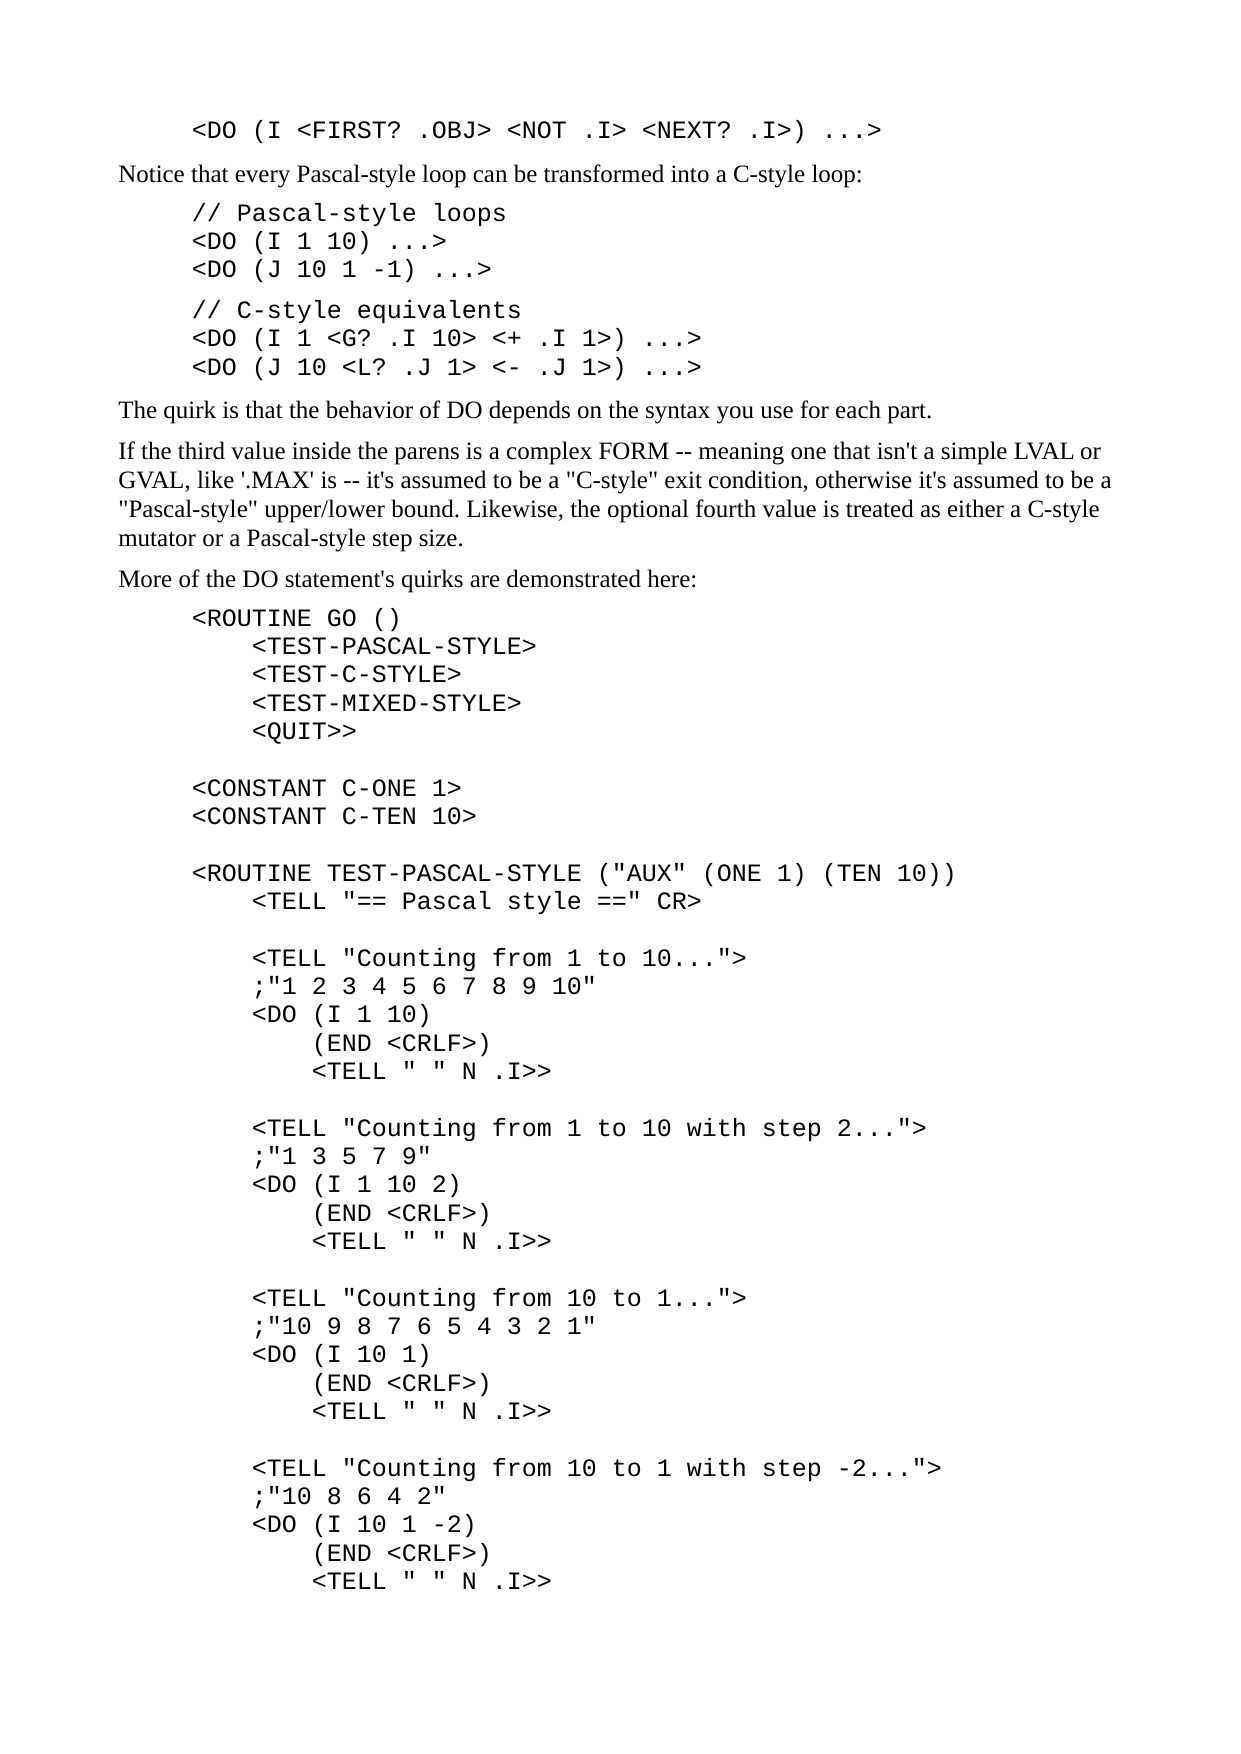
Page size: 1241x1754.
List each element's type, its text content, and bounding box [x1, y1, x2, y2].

text <ROUTINE GO () <TEST-PASCAL-STYLE> <TEST-C-STYLE> <TEST-MIXED-STYLE> <QUIT>> <CONSTANT C-ONE 1> <CONSTANT C-TEN 10> <ROUTINE TEST-PASCAL-STYLE ("AUX" (ONE 1) (TEN 10)) <TELL "== Pascal style ==" CR> <TELL "Counting from 1 to 10..."> ;"1 2 3 4 5 6 7 8 9 10" <DO (I 1 10) (END <CRLF>) <TELL " " N .I>> <TELL "Counting from 1 to 10 with step 2..."> ;"1 3 5 7 9" <DO (I 1 10 2) (END <CRLF>) <TELL " " N .I>> <TELL "Counting from 10 to 1..."> ;"10 9 8 7 6 5 4 3 2 1" <DO (I 10 1) (END <CRLF>) <TELL " " N .I>> <TELL "Counting from 10 to 1 with step -2..."> ;"10 8 6 4 2" <DO (I 10 1 -2) (END <CRLF>) <TELL " " N .I>> [192, 605, 1122, 1625]
text More of the DO statement's quirks are demonstrated here: [118, 564, 1122, 593]
text // C-style equivalents <DO (I 1 <G? .I 10> <+ .I 1>) ...> <DO (J 10 <L? .J 1> <- .J 1>) ...> [192, 298, 1122, 383]
text <DO (I <FIRST? .OBJ> <NOT .I> <NEXT? .I>) ...> [192, 118, 1122, 146]
text The quirk is that the behavior of DO depends on the syntax you use for each part. [118, 395, 1122, 424]
text If the third value inside the parens is a complex FORM -- meaning one that isn't a simple LVAL or GVAL, like '.MAX' is -- it's assumed to be a "C-style" exit condition, otherwise it's assumed to be a "Pascal-style" upper/lower bound. Likewise, the optional fourth value is treated as either a C-style mutator or a Pascal-style step size. [118, 436, 1122, 551]
text Notice that every Pascal-style loop can be transformed into a C-style loop: [118, 159, 1122, 188]
text // Pascal-style loops <DO (I 1 10) ...> <DO (J 10 1 -1) ...> [192, 200, 1122, 285]
